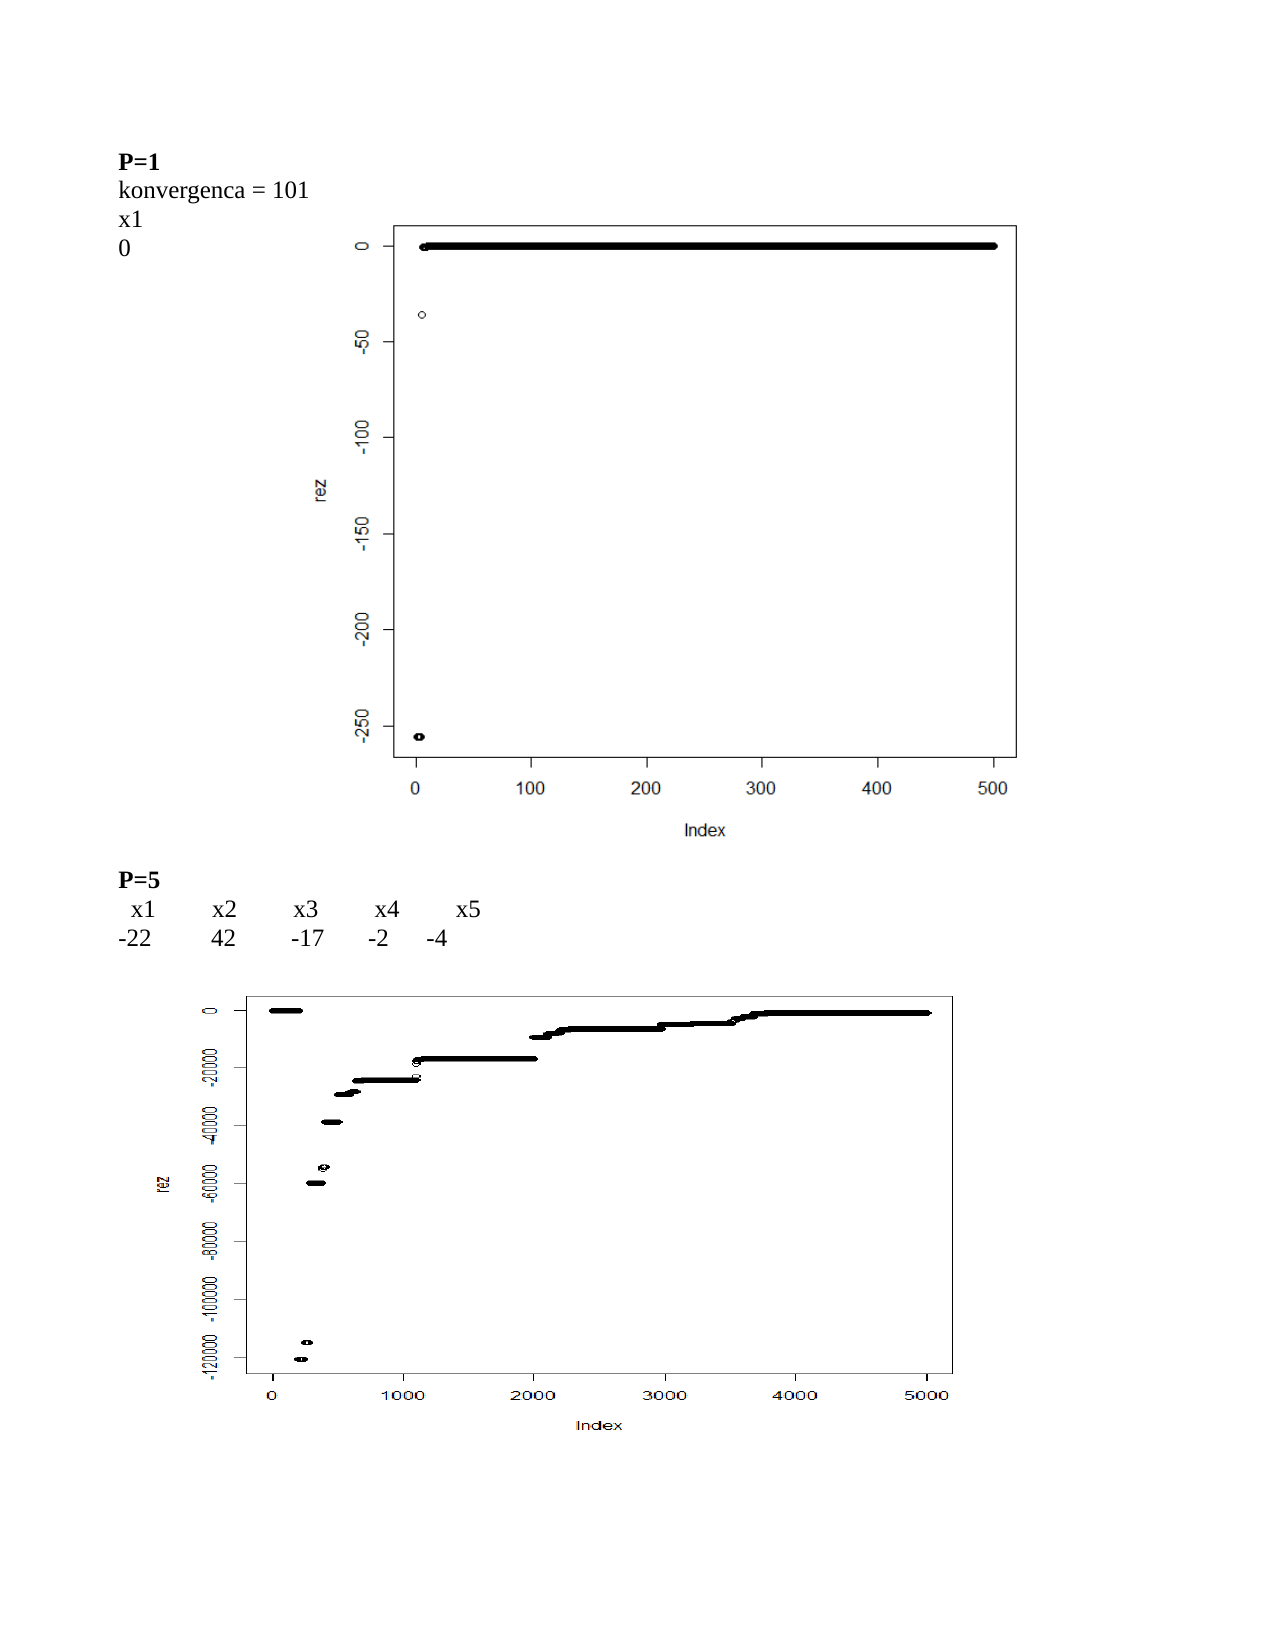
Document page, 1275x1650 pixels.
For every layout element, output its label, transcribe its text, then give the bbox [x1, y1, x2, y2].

picture [310, 178, 1053, 846]
text x1 x2 x3 x4 x5 [118, 894, 1157, 923]
text [1053, 233, 1157, 262]
text konvergenca = 101 generacija [118, 176, 1157, 204]
text P=1 [118, 147, 1157, 176]
text P=5 [118, 866, 1157, 894]
text x1 [118, 204, 310, 233]
text [1053, 204, 1157, 233]
text 0 [118, 233, 310, 262]
picture [149, 968, 987, 1444]
text -22 42 -17 -2 -4 [118, 923, 1157, 952]
